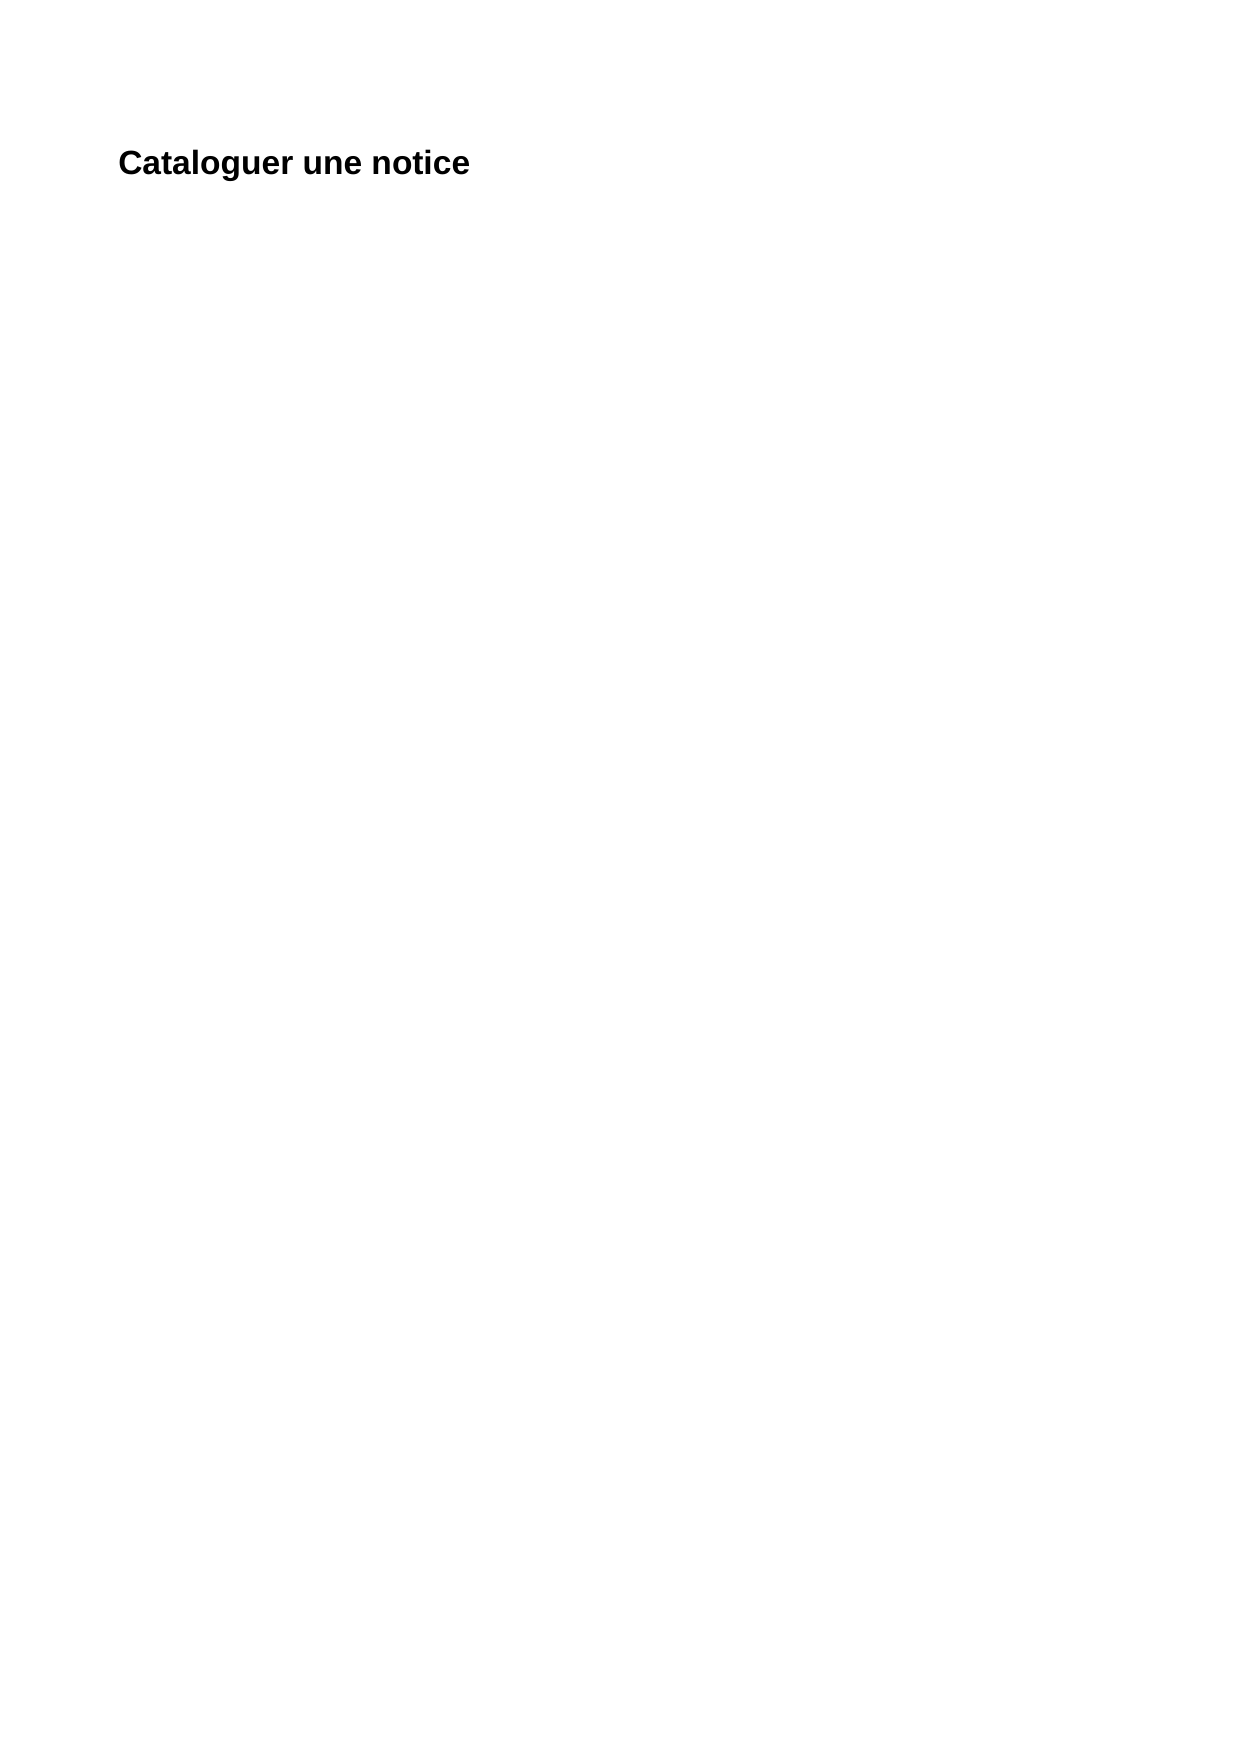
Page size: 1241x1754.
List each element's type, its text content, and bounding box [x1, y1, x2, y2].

subtitle Cataloguer une notice [118, 143, 1122, 182]
